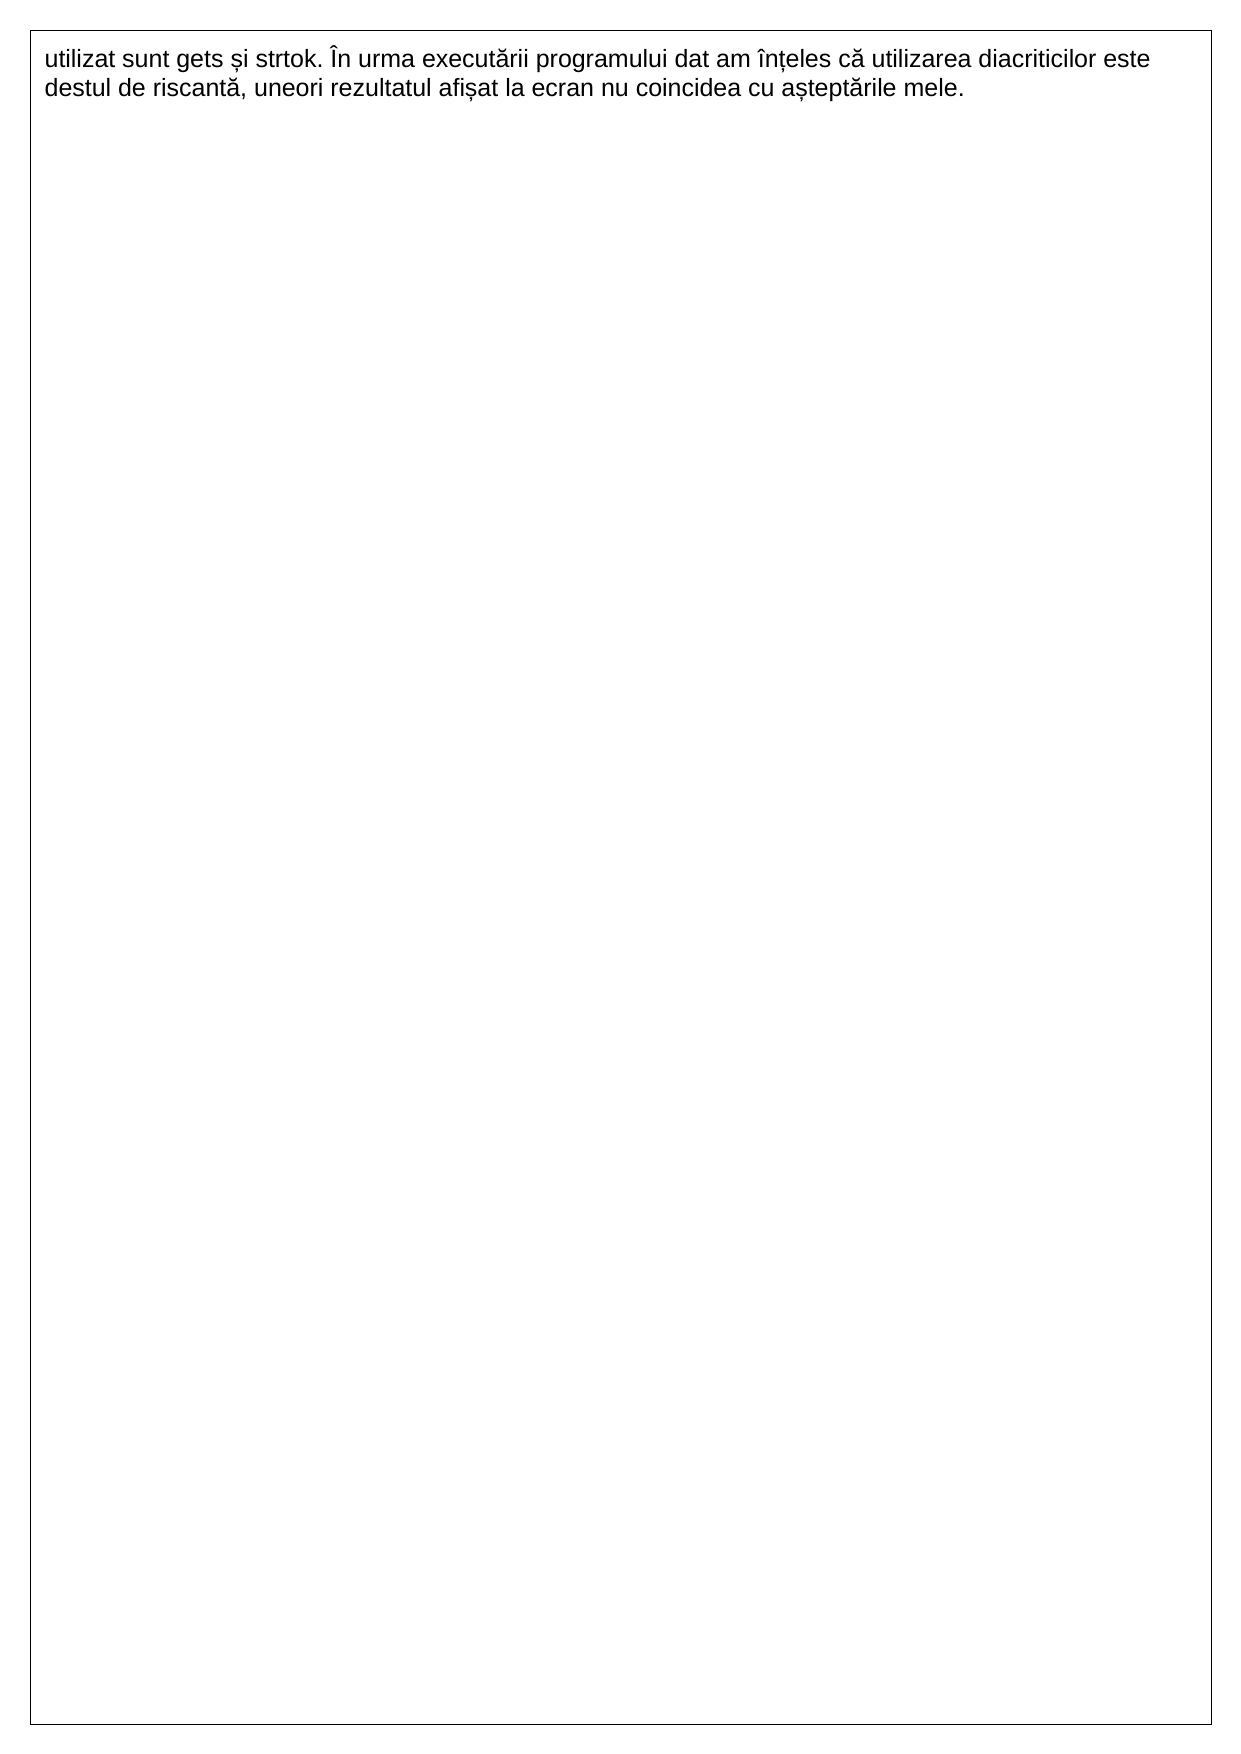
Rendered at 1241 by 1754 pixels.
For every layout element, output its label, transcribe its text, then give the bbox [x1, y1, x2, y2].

text utilizat sunt gets și strtok. În urma executării programului dat am înțeles că utilizarea diacriticilor este destul de riscantă, uneori rezultatul afișat la ecran nu coincidea cu așteptările mele. [44, 44, 1196, 102]
